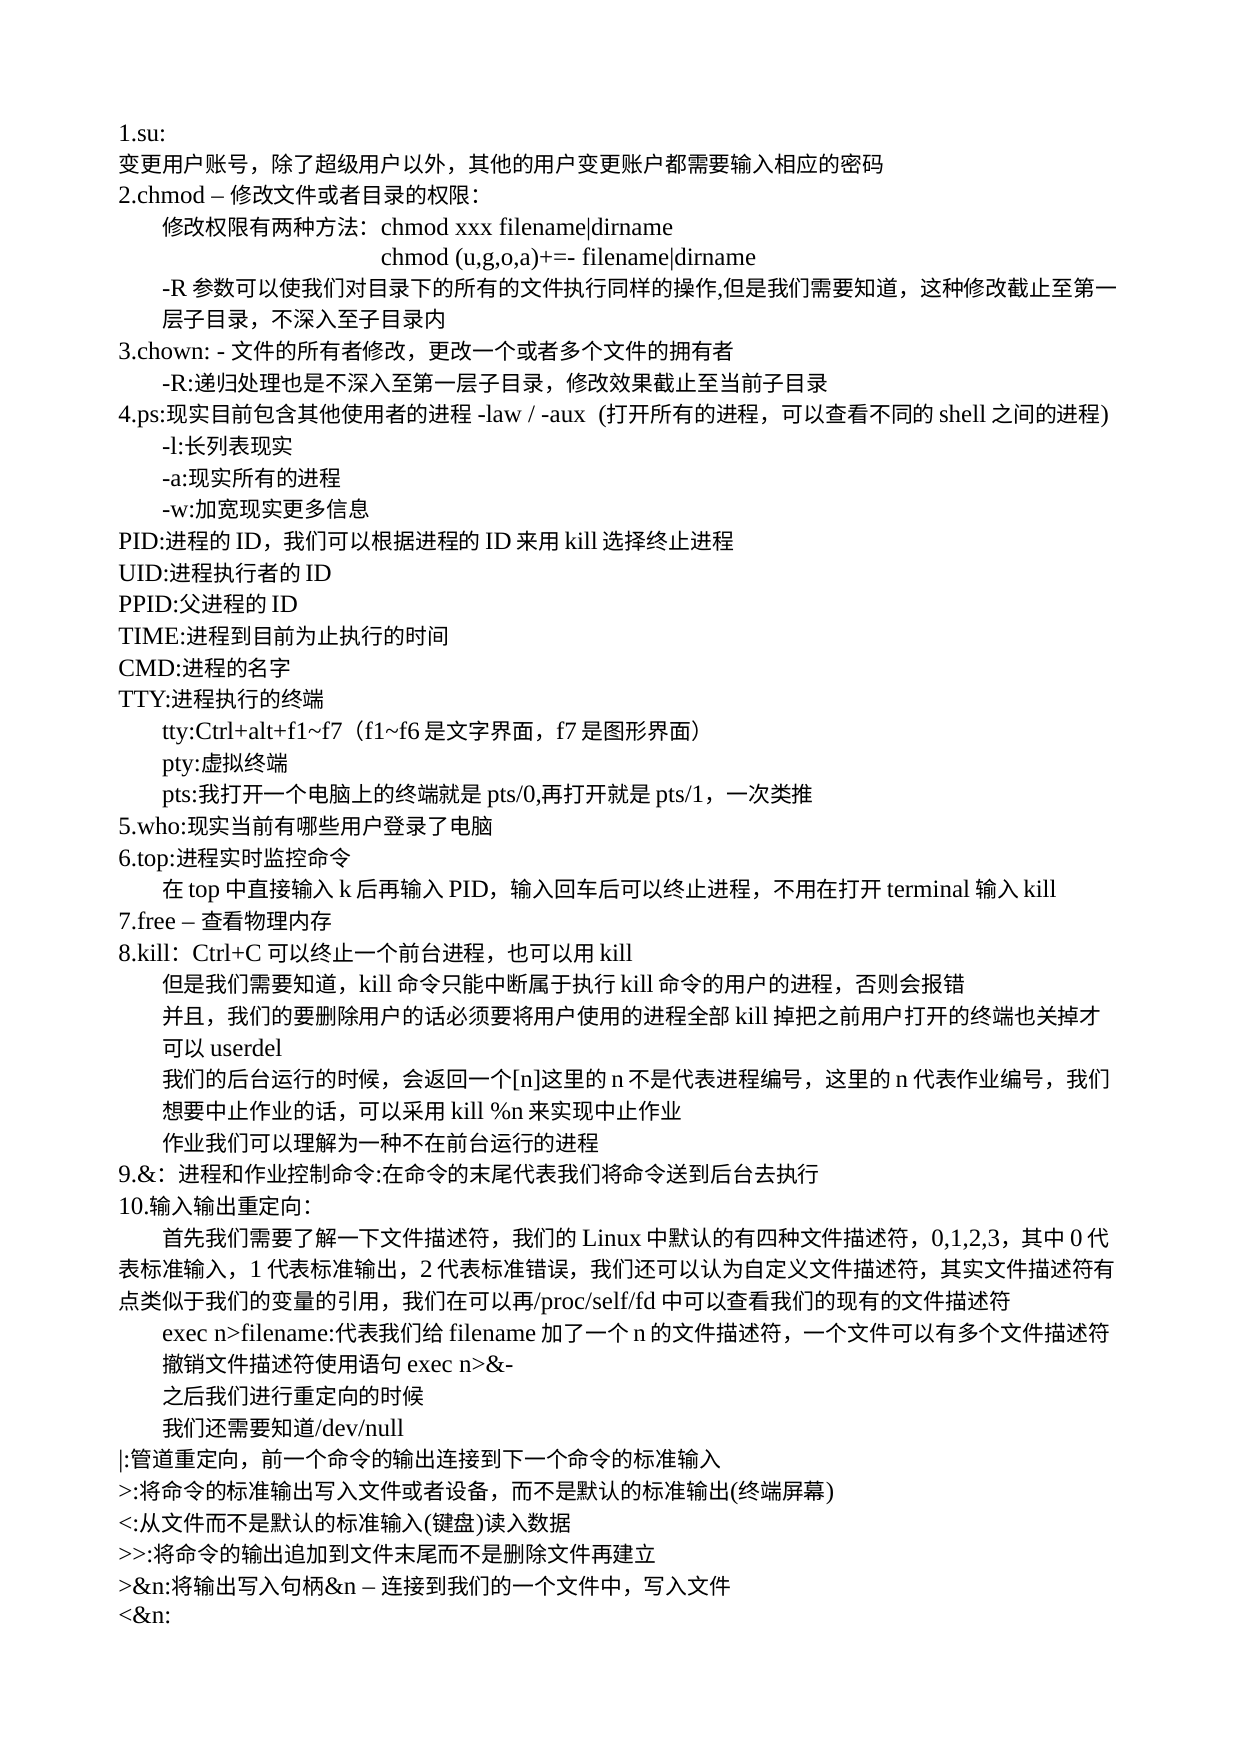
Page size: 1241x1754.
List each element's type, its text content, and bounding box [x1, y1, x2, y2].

text CMD:进程的名字 [118, 651, 1122, 682]
text 在top中直接输入k后再输入PID，输入回车后可以终止进程，不用在打开terminal输入kill [118, 872, 1122, 904]
text PPID:父进程的ID [118, 587, 1122, 619]
text -a:现实所有的进程 [118, 461, 1122, 492]
text tty:Ctrl+alt+f1~f7（f1~f6是文字界面，f7是图形界面） [118, 714, 1122, 746]
text pts:我打开一个电脑上的终端就是pts/0,再打开就是pts/1，一次类推 [118, 777, 1122, 809]
text 修改权限有两种方法：chmod xxx filename|dirname [118, 210, 1122, 242]
text <&n: [118, 1601, 1122, 1629]
text 6.top:进程实时监控命令 [118, 841, 1122, 872]
text 5.who:现实当前有哪些用户登录了电脑 [118, 809, 1122, 841]
text 10.输入输出重定向： [118, 1189, 1122, 1221]
text 变更用户账号，除了超级用户以外，其他的用户变更账户都需要输入相应的密码 [118, 147, 1122, 178]
text 并且，我们的要删除用户的话必须要将用户使用的进程全部kill掉把之前用户打开的终端也关掉才 可以userdel [118, 999, 1122, 1062]
text -l:长列表现实 [118, 429, 1122, 461]
text TIME:进程到目前为止执行的时间 [118, 619, 1122, 651]
text UID:进程执行者的ID [118, 556, 1122, 587]
text <:从文件而不是默认的标准输入(键盘)读入数据 [118, 1506, 1122, 1537]
text 8.kill：Ctrl+C可以终止一个前台进程，也可以用kill [118, 936, 1122, 967]
text 2.chmod – 修改文件或者目录的权限： [118, 178, 1122, 210]
text chmod (u,g,o,a)+=- filename|dirname [118, 242, 1122, 271]
text 撤销文件描述符使用语句exec n>&- [118, 1347, 1122, 1379]
text TTY:进程执行的终端 [118, 682, 1122, 714]
text 首先我们需要了解一下文件描述符，我们的Linux中默认的有四种文件描述符，0,1,2,3，其中0代表标准输入，1代表标准输出，2代表标准错误，我们还可以认为自定义文件描述符，其实文件描述符有点类似于我们的变量的引用，我们在可以再/proc/self/fd中可以查看我们的现有的文件描述符 [118, 1221, 1122, 1316]
text PID:进程的ID，我们可以根据进程的ID来用kill选择终止进程 [118, 524, 1122, 556]
text 我们的后台运行的时候，会返回一个[n]这里的n不是代表进程编号，这里的n代表作业编号，我们 想要中止作业的话，可以采用kill %n来实现中止作业 [118, 1062, 1122, 1126]
text 3.chown: - 文件的所有者修改，更改一个或者多个文件的拥有者 [118, 334, 1122, 366]
text 4.ps:现实目前包含其他使用者的进程 -law / -aux (打开所有的进程，可以查看不同的shell之间的进程) [118, 397, 1122, 429]
text >>:将命令的输出追加到文件末尾而不是删除文件再建立 [118, 1537, 1122, 1569]
text 之后我们进行重定向的时候 [118, 1379, 1122, 1411]
text 7.free – 查看物理内存 [118, 904, 1122, 936]
text exec n>filename:代表我们给filename加了一个n的文件描述符，一个文件可以有多个文件描述符 [118, 1316, 1122, 1347]
text 作业我们可以理解为一种不在前台运行的进程 [118, 1126, 1122, 1157]
text |:管道重定向，前一个命令的输出连接到下一个命令的标准输入 [118, 1442, 1122, 1474]
text 我们还需要知道/dev/null [118, 1411, 1122, 1442]
text -R:递归处理也是不深入至第一层子目录，修改效果截止至当前子目录 [118, 366, 1122, 397]
text pty:虚拟终端 [118, 746, 1122, 777]
text 但是我们需要知道，kill命令只能中断属于执行kill命令的用户的进程，否则会报错 [118, 967, 1122, 999]
text -R参数可以使我们对目录下的所有的文件执行同样的操作,但是我们需要知道，这种修改截止至第一 层子目录，不深入至子目录内 [118, 271, 1122, 334]
text 9.&：进程和作业控制命令:在命令的末尾代表我们将命令送到后台去执行 [118, 1157, 1122, 1189]
text >&n:将输出写入句柄&n – 连接到我们的一个文件中，写入文件 [118, 1569, 1122, 1601]
text >:将命令的标准输出写入文件或者设备，而不是默认的标准输出(终端屏幕) [118, 1474, 1122, 1506]
text -w:加宽现实更多信息 [118, 492, 1122, 524]
text 1.su: [118, 118, 1122, 147]
